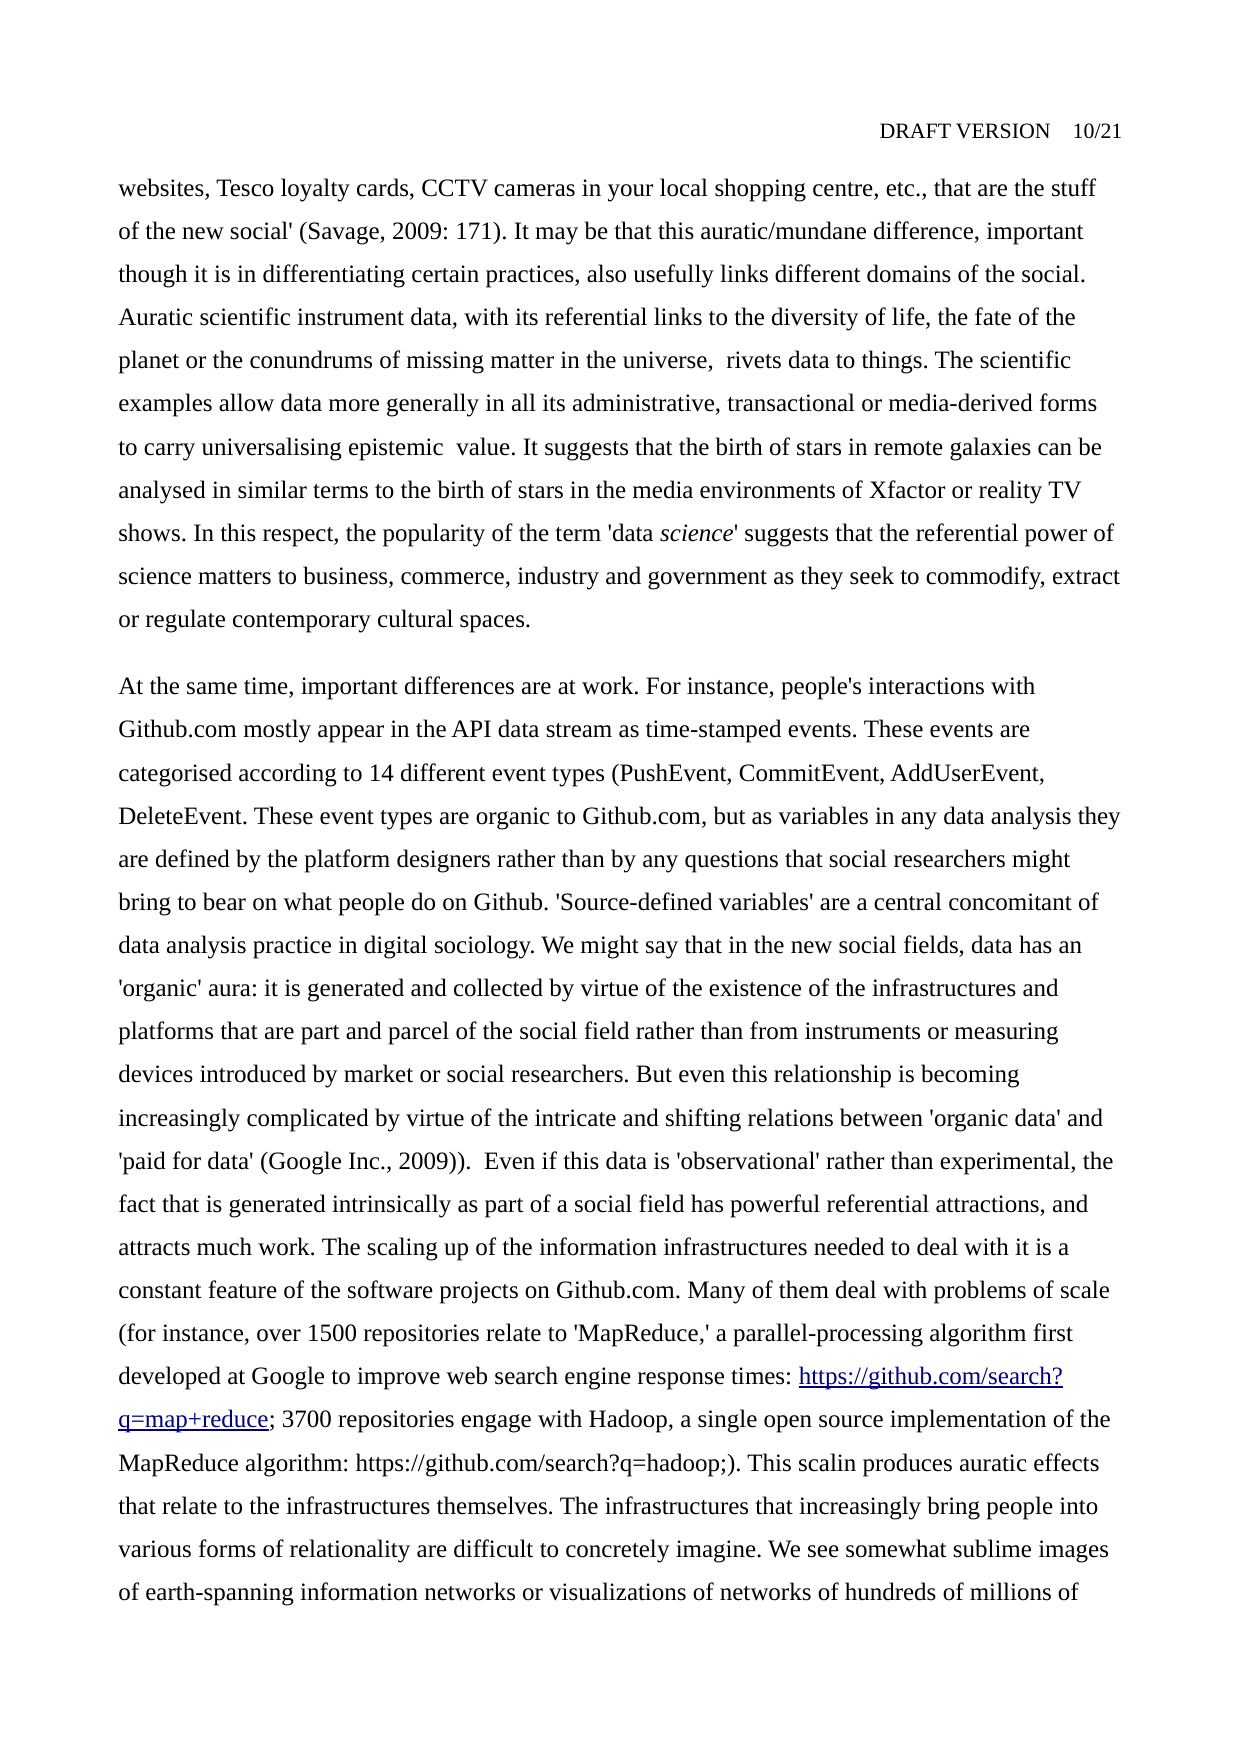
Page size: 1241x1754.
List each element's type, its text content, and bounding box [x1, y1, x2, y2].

text At the same time, important differences are at work. For instance, people's interactions with Github.com mostly appear in the API data stream as time-stamped events. These events are categorised according to 14 different event types (PushEvent, CommitEvent, AddUserEvent, DeleteEvent. These event types are organic to Github.com, but as variables in any data analysis they are defined by the platform designers rather than by any questions that social researchers might bring to bear on what people do on Github. 'Source-defined variables' are a central concomitant of data analysis practice in digital sociology. We might say that in the new social fields, data has an 'organic' aura: it is generated and collected by virtue of the existence of the infrastructures and platforms that are part and parcel of the social field rather than from instruments or measuring devices introduced by market or social researchers. But even this relationship is becoming increasingly complicated by virtue of the intricate and shifting relations between 'organic data' and 'paid for data' (Google Inc., 2009)). Even if this data is 'observational' rather than experimental, the fact that is generated intrinsically as part of a social field has powerful referential attractions, and attracts much work. The scaling up of the information infrastructures needed to deal with it is a constant feature of the software projects on Github.com. Many of them deal with problems of scale (for instance, over 1500 repositories relate to 'MapReduce,' a parallel-processing algorithm first developed at Google to improve web search engine response times: https://github.com/search?q=map+reduce; 3700 repositories engage with Hadoop, a single open source implementation of the MapReduce algorithm: https://github.com/search?q=hadoop;). This scalin produces auratic effects that relate to the infrastructures themselves. The infrastructures that increasingly bring people into various forms of relationality are difficult to concretely imagine. We see somewhat sublime images of earth-spanning information networks or visualizations of networks of hundreds of millions of [118, 671, 1122, 1606]
text websites, Tesco loyalty cards, CCTV cameras in your local shopping centre, etc., that are the stuff of the new social' (Savage, 2009: 171). It may be that this auratic/mundane difference, important though it is in differentiating certain practices, also usefully links different domains of the social. Auratic scientific instrument data, with its referential links to the diversity of life, the fate of the planet or the conundrums of missing matter in the universe, rivets data to things. The scientific examples allow data more generally in all its administrative, transactional or media-derived forms to carry universalising epistemic value. It suggests that the birth of stars in remote galaxies can be analysed in similar terms to the birth of stars in the media environments of Xfactor or reality TV shows. In this respect, the popularity of the term 'data science' suggests that the referential power of science matters to business, commerce, industry and government as they seek to commodify, extract or regulate contemporary cultural spaces. [118, 173, 1122, 633]
